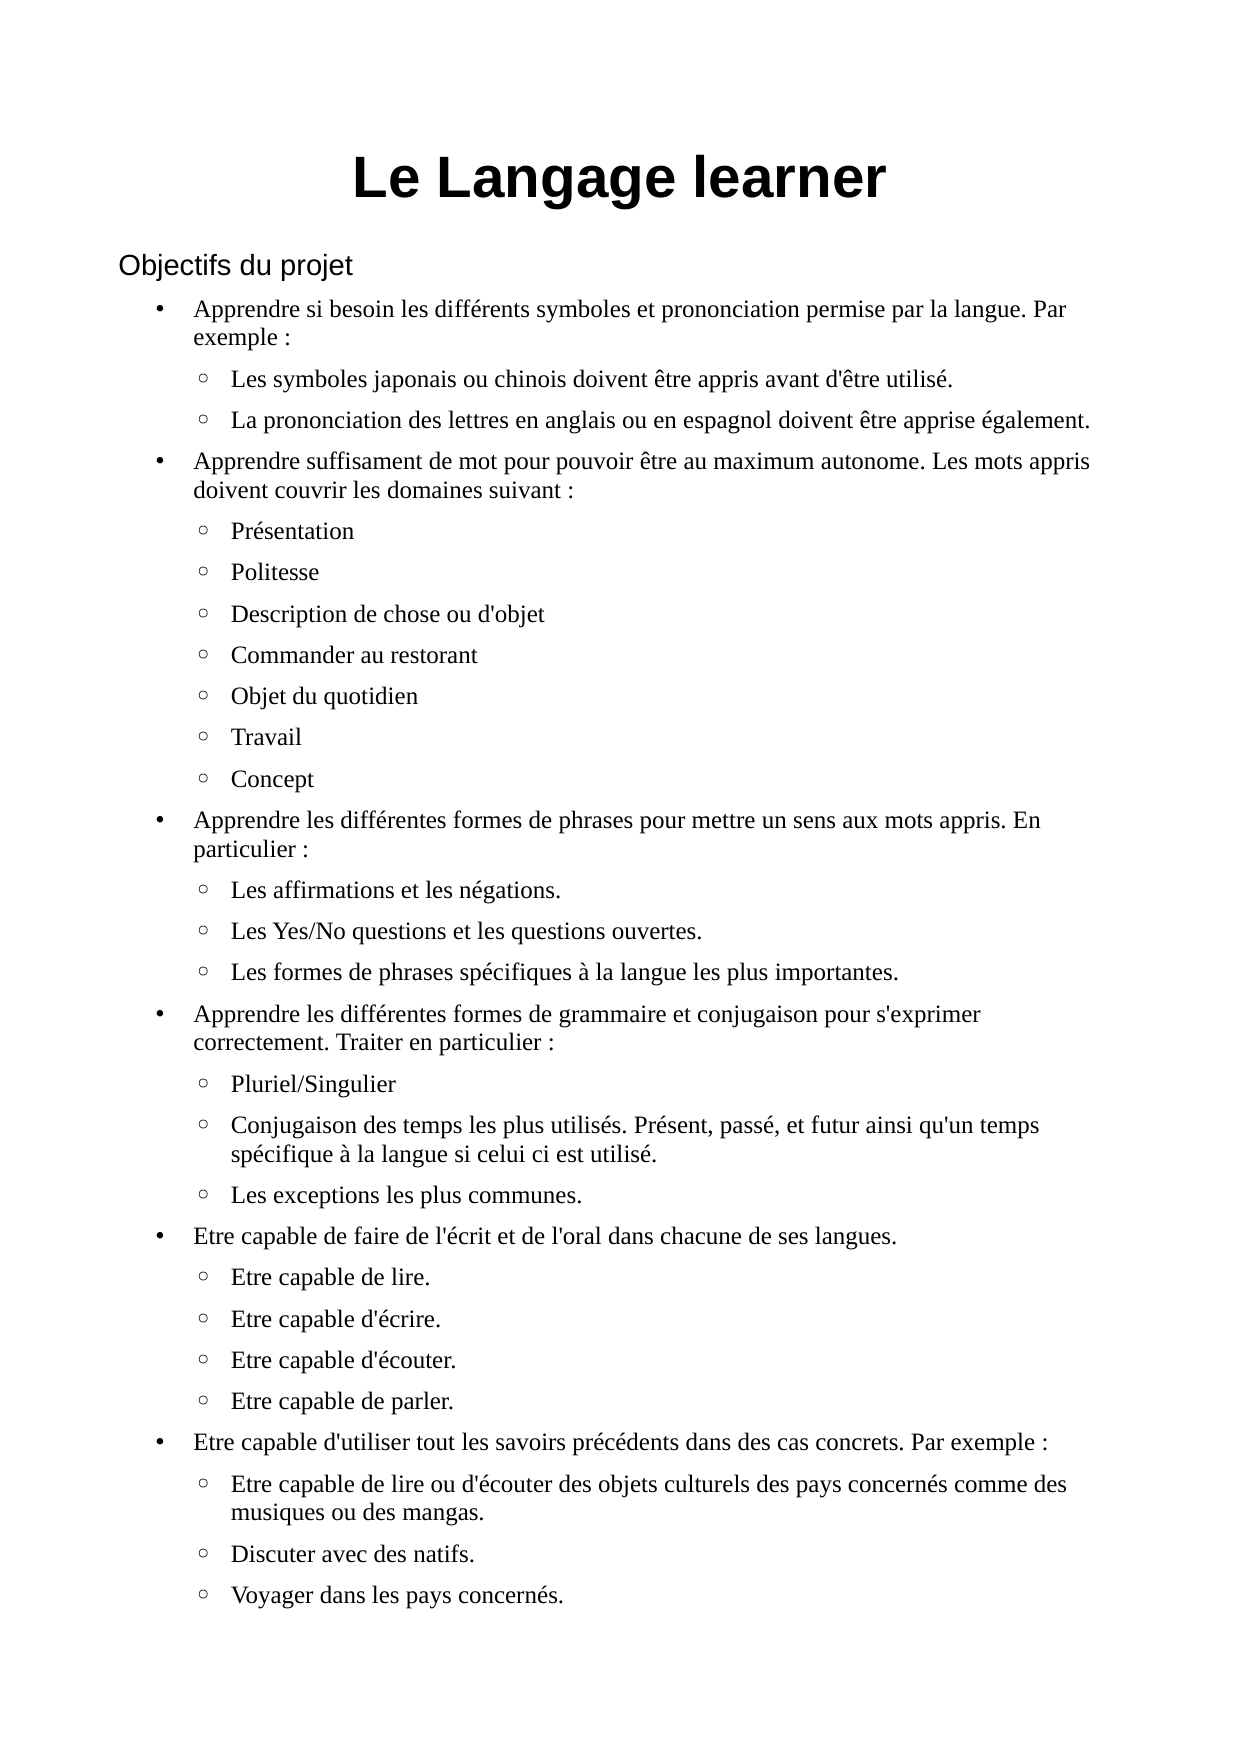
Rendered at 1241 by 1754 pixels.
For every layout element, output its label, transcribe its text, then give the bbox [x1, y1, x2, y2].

list Apprendre si besoin les différents symboles et prononciation permise par la langue. Par exemple : [156, 294, 1122, 351]
list Etre capable d'écouter. [193, 1345, 1122, 1374]
list Description de chose ou d'objet [193, 599, 1122, 627]
list Objet du quotidien [193, 681, 1122, 710]
list Travail [193, 722, 1122, 751]
list Commander au restorant [193, 640, 1122, 669]
list Etre capable de parler. [193, 1386, 1122, 1415]
list Les exceptions les plus communes. [193, 1180, 1122, 1209]
list Apprendre suffisament de mot pour pouvoir être au maximum autonome. Les mots appris doivent couvrir les domaines suivant : [156, 446, 1122, 504]
list Etre capable d'utiliser tout les savoirs précédents dans des cas concrets. Par exemple : [156, 1427, 1122, 1456]
list Apprendre les différentes formes de grammaire et conjugaison pour s'exprimer correctement. Traiter en particulier : [156, 999, 1122, 1056]
list Les Yes/No questions et les questions ouvertes. [193, 916, 1122, 945]
list Concept [193, 764, 1122, 792]
title Le Langage learner [118, 143, 1122, 210]
list Voyager dans les pays concernés. [193, 1580, 1122, 1609]
list Apprendre les différentes formes de phrases pour mettre un sens aux mots appris. En particulier : [156, 805, 1122, 862]
list Pluriel/Singulier [193, 1069, 1122, 1097]
list Les affirmations et les négations. [193, 875, 1122, 904]
list Présentation [193, 516, 1122, 545]
list Les symboles japonais ou chinois doivent être appris avant d'être utilisé. [193, 364, 1122, 392]
list Conjugaison des temps les plus utilisés. Présent, passé, et futur ainsi qu'un temps spécifique à la langue si celui ci est utilisé. [193, 1110, 1122, 1167]
list Discuter avec des natifs. [193, 1539, 1122, 1567]
subtitle Objectifs du projet [118, 248, 1122, 281]
list Etre capable de lire ou d'écouter des objets culturels des pays concernés comme des musiques ou des mangas. [193, 1469, 1122, 1526]
list Etre capable de faire de l'écrit et de l'oral dans chacune de ses langues. [156, 1221, 1122, 1250]
list Etre capable d'écrire. [193, 1304, 1122, 1332]
list La prononciation des lettres en anglais ou en espagnol doivent être apprise également. [193, 405, 1122, 434]
list Politesse [193, 557, 1122, 586]
list Etre capable de lire. [193, 1262, 1122, 1291]
list Les formes de phrases spécifiques à la langue les plus importantes. [193, 957, 1122, 986]
